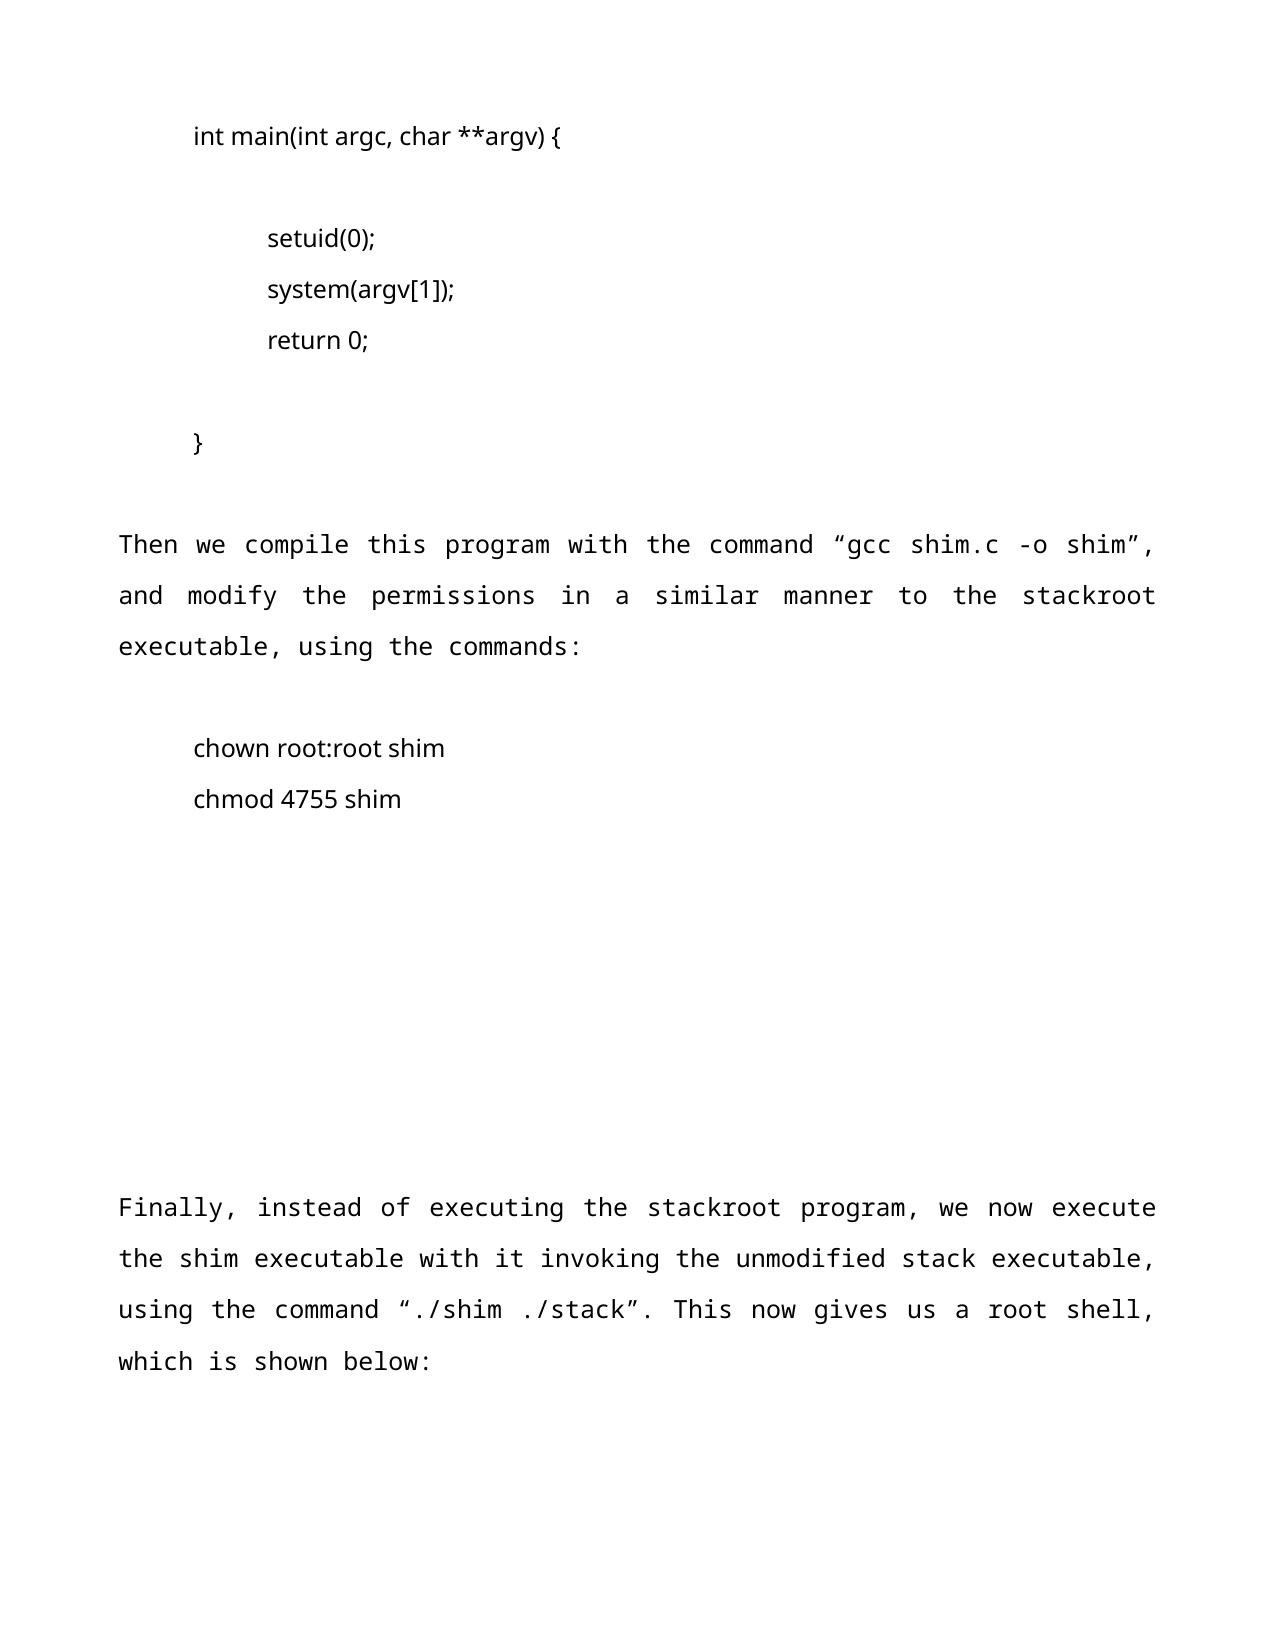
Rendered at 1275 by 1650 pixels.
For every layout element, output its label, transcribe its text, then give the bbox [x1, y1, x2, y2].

text return 0; [193, 322, 1157, 356]
text } [193, 424, 1157, 458]
text Finally, instead of executing the stackroot program, we now execute the shim executable with it invoking the unmodified stack executable, using the command “./shim ./stack”. This now gives us a root shell, which is shown below: [118, 1190, 1157, 1377]
text int main(int argc, char **argv) { [193, 118, 1157, 152]
text chmod 4755 shim [193, 782, 1157, 816]
text setuid(0); [193, 220, 1157, 254]
text system(argv[1]); [193, 271, 1157, 305]
text chown root:root shim [193, 731, 1157, 765]
text Then we compile this program with the command “gcc shim.c -o shim”, and modify the permissions in a similar manner to the stackroot executable, using the commands: [118, 526, 1157, 663]
